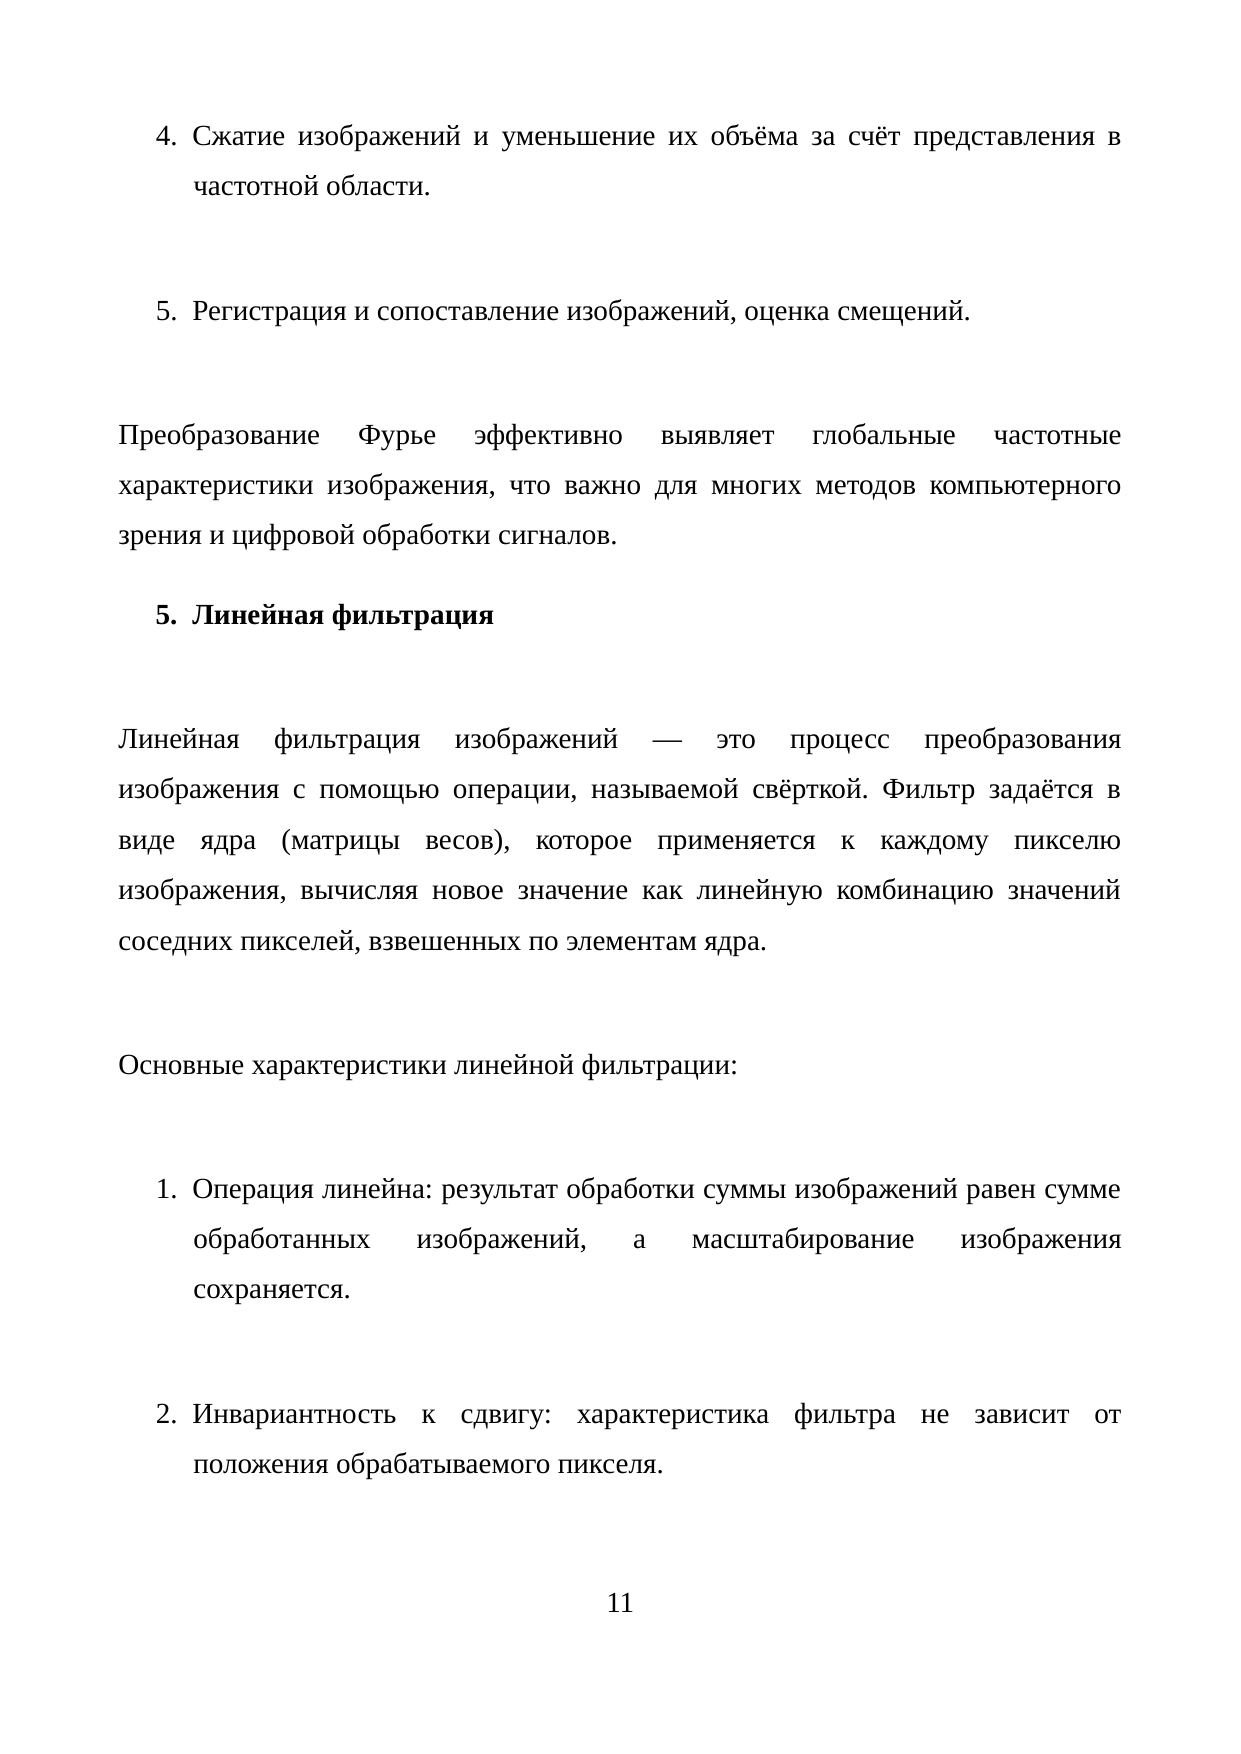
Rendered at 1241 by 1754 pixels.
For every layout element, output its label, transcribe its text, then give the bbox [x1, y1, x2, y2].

text Преобразование Фурье эффективно выявляет глобальные частотные характеристики изображения, что важно для многих методов компьютерного зрения и цифровой обработки сигналов. [118, 417, 1122, 551]
list Сжатие изображений и уменьшение их объёма за счёт представления в частотной области. [156, 118, 1122, 202]
text Основные характеристики линейной фильтрации: [118, 1047, 1122, 1080]
list Инвариантность к сдвигу: характеристика фильтра не зависит от положения обрабатываемого пикселя. [156, 1396, 1122, 1479]
list Операция линейна: результат обработки суммы изображений равен сумме обработанных изображений, а масштабирование изображения сохраняется. [156, 1171, 1122, 1305]
text Линейная фильтрация изображений — это процесс преобразования изображения с помощью операции, называемой свёрткой. Фильтр задаётся в виде ядра (матрицы весов), которое применяется к каждому пикселю изображения, вычисляя новое значение как линейную комбинацию значений соседних пикселей, взвешенных по элементам ядра. [118, 721, 1122, 956]
subtitle Линейная фильтрация [155, 597, 1122, 631]
list Регистрация и сопоставление изображений, оценка смещений. [156, 293, 1122, 326]
